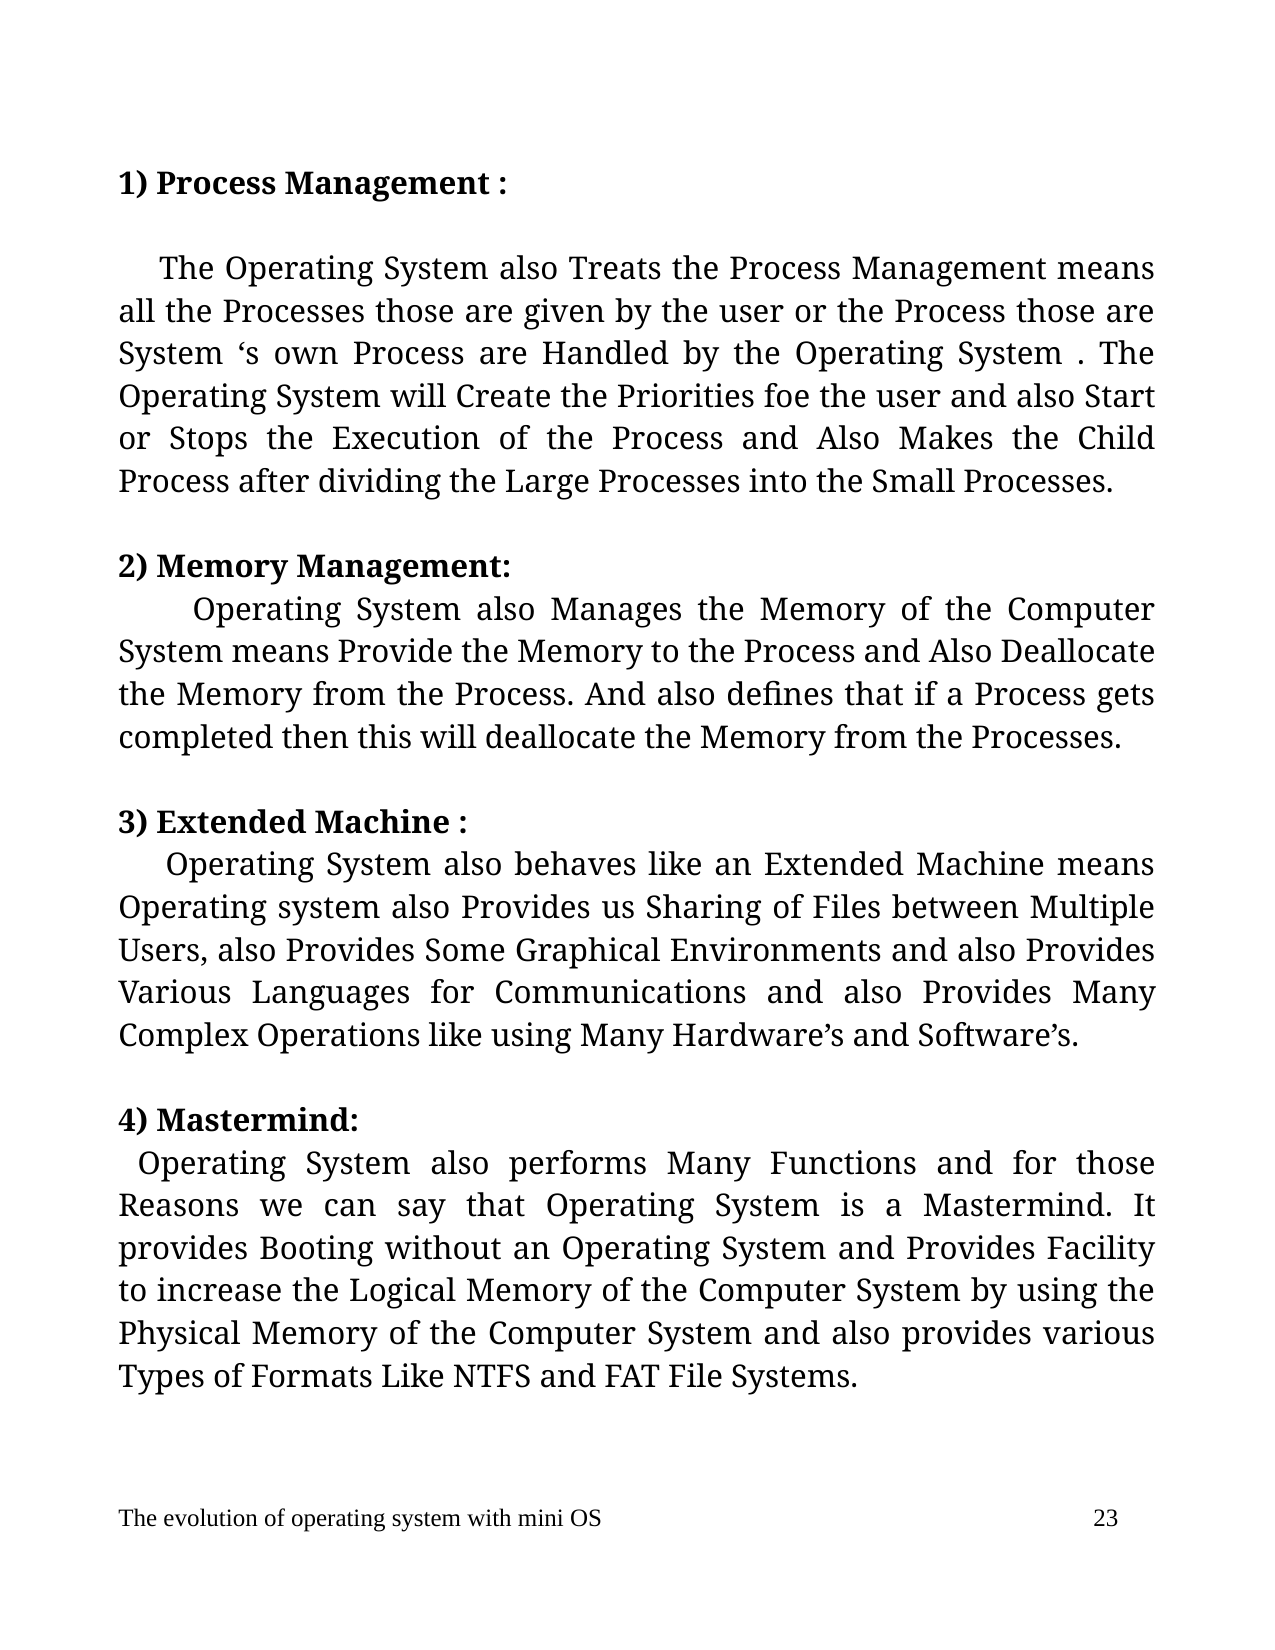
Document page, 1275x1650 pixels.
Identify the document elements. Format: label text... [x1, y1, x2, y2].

text 3) Extended Machine : [118, 800, 1157, 842]
text 2) Memory Management: [118, 544, 1157, 587]
text Operating System also Manages the Memory of the Computer System means Provide the Memory to the Process and Also Deallocate the Memory from the Process. And also defines that if a Process gets completed then this will deallocate the Memory from the Processes. [118, 587, 1157, 757]
text 4) Mastermind: [118, 1098, 1157, 1141]
text 1) Process Management : [118, 161, 1157, 203]
text Operating System also behaves like an Extended Machine means Operating system also Provides us Sharing of Files between Multiple Users, also Provides Some Graphical Environments and also Provides Various Languages for Communications and also Provides Many Complex Operations like using Many Hardware’s and Software’s. [118, 842, 1157, 1055]
text Operating System also performs Many Functions and for those Reasons we can say that Operating System is a Mastermind. It provides Booting without an Operating System and Provides Facility to increase the Logical Memory of the Computer System by using the Physical Memory of the Computer System and also provides various Types of Formats Like NTFS and FAT File Systems. [118, 1141, 1157, 1396]
text The Operating System also Treats the Process Management means all the Processes those are given by the user or the Process those are System ‘s own Process are Handled by the Operating System . The Operating System will Create the Priorities foe the user and also Start or Stops the Execution of the Process and Also Makes the Child Process after dividing the Large Processes into the Small Processes. [118, 246, 1157, 502]
